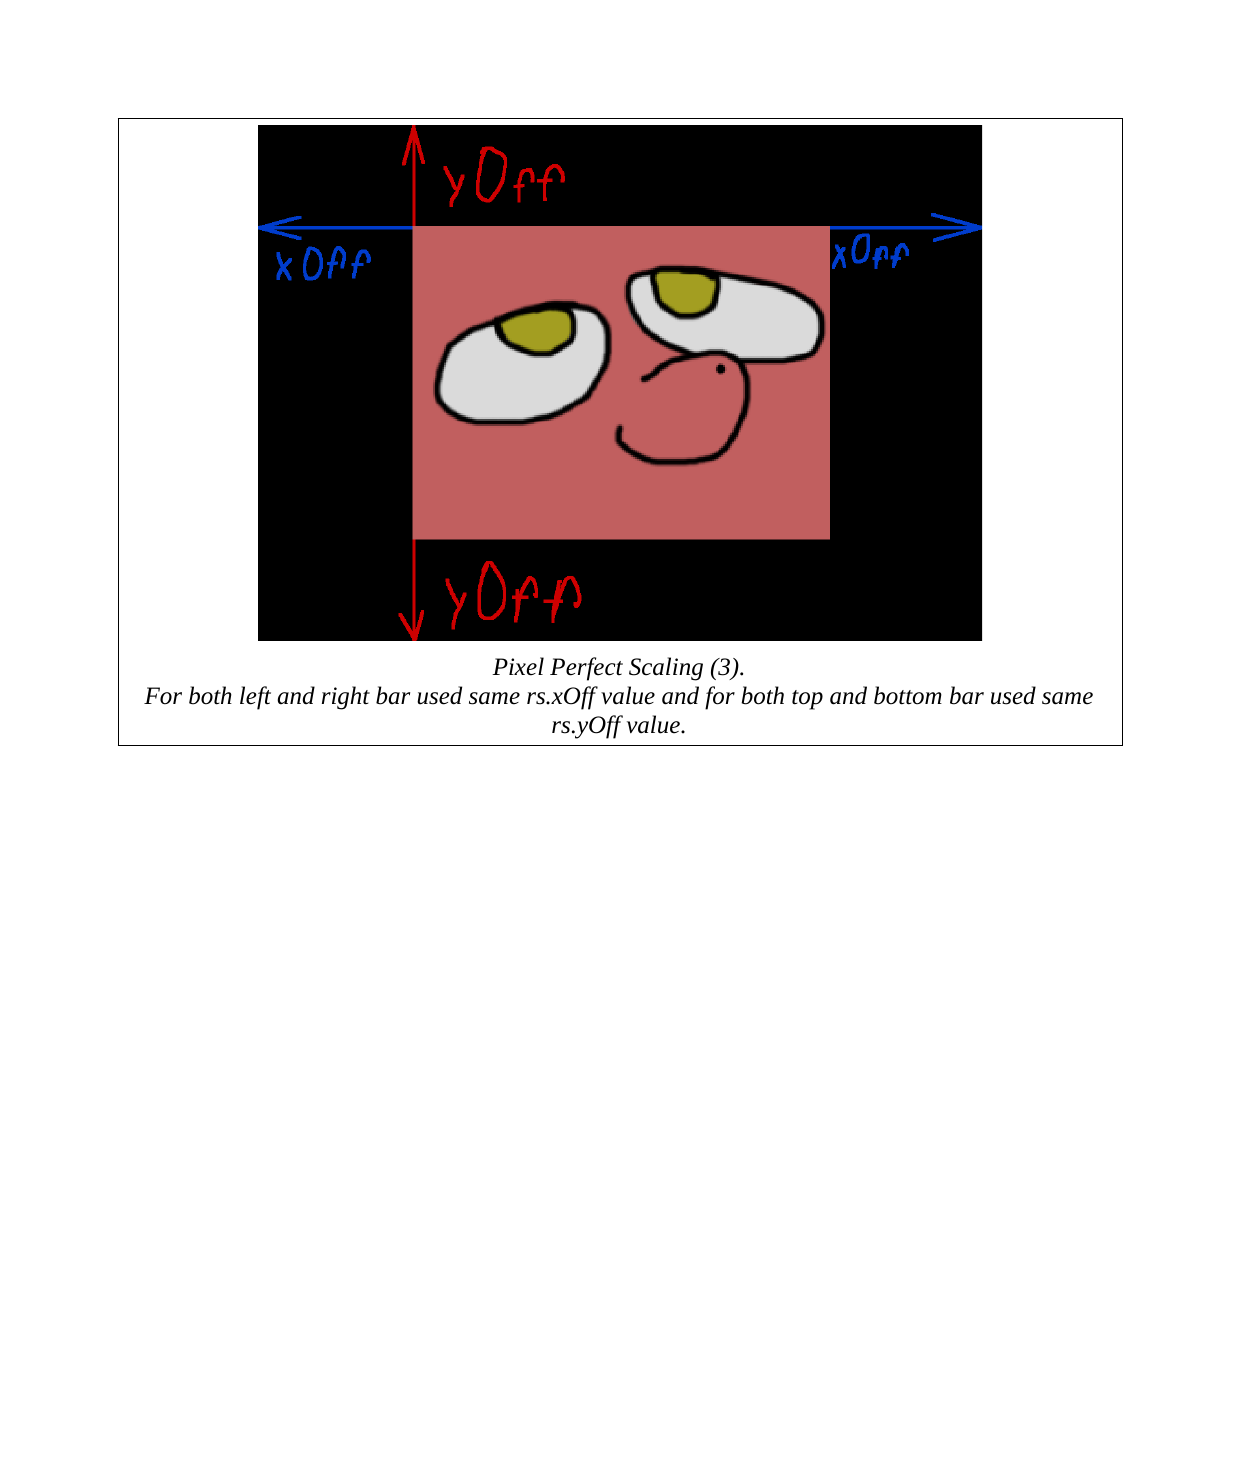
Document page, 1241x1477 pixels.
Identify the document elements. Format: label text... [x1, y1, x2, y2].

table_cell [119, 119, 1122, 647]
table_cell Pixel Perfect Scaling (3). For both left and right bar used same rs.xOff value and for both top and bottom bar used same rs.yOff value. [119, 647, 1122, 744]
picture [258, 125, 983, 641]
